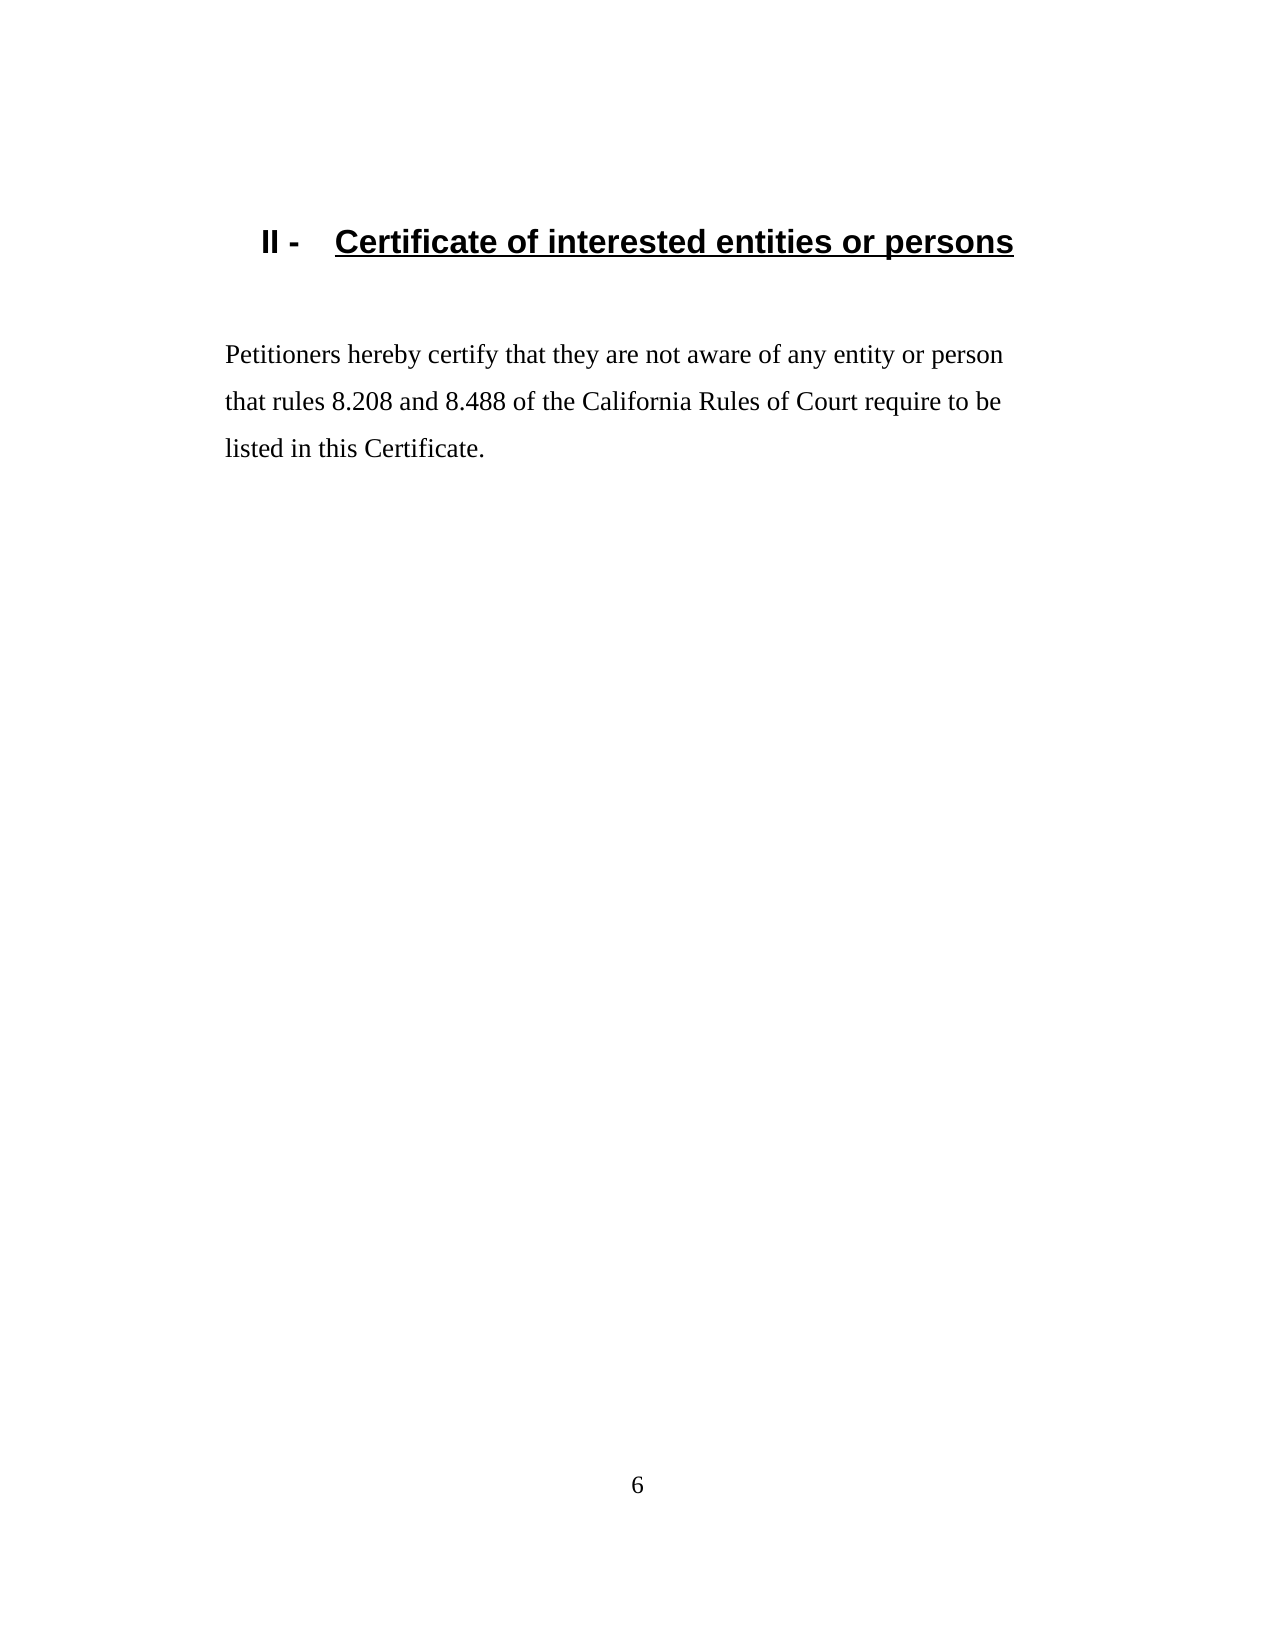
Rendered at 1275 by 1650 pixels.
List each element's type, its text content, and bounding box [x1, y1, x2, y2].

subtitle Certificate of interested entities or persons [225, 222, 1050, 260]
text Petitioners hereby certify that they are not aware of any entity or person that rules 8.208 and 8.488 of the California Rules of Court require to be listed in this Certificate. [225, 338, 1050, 463]
